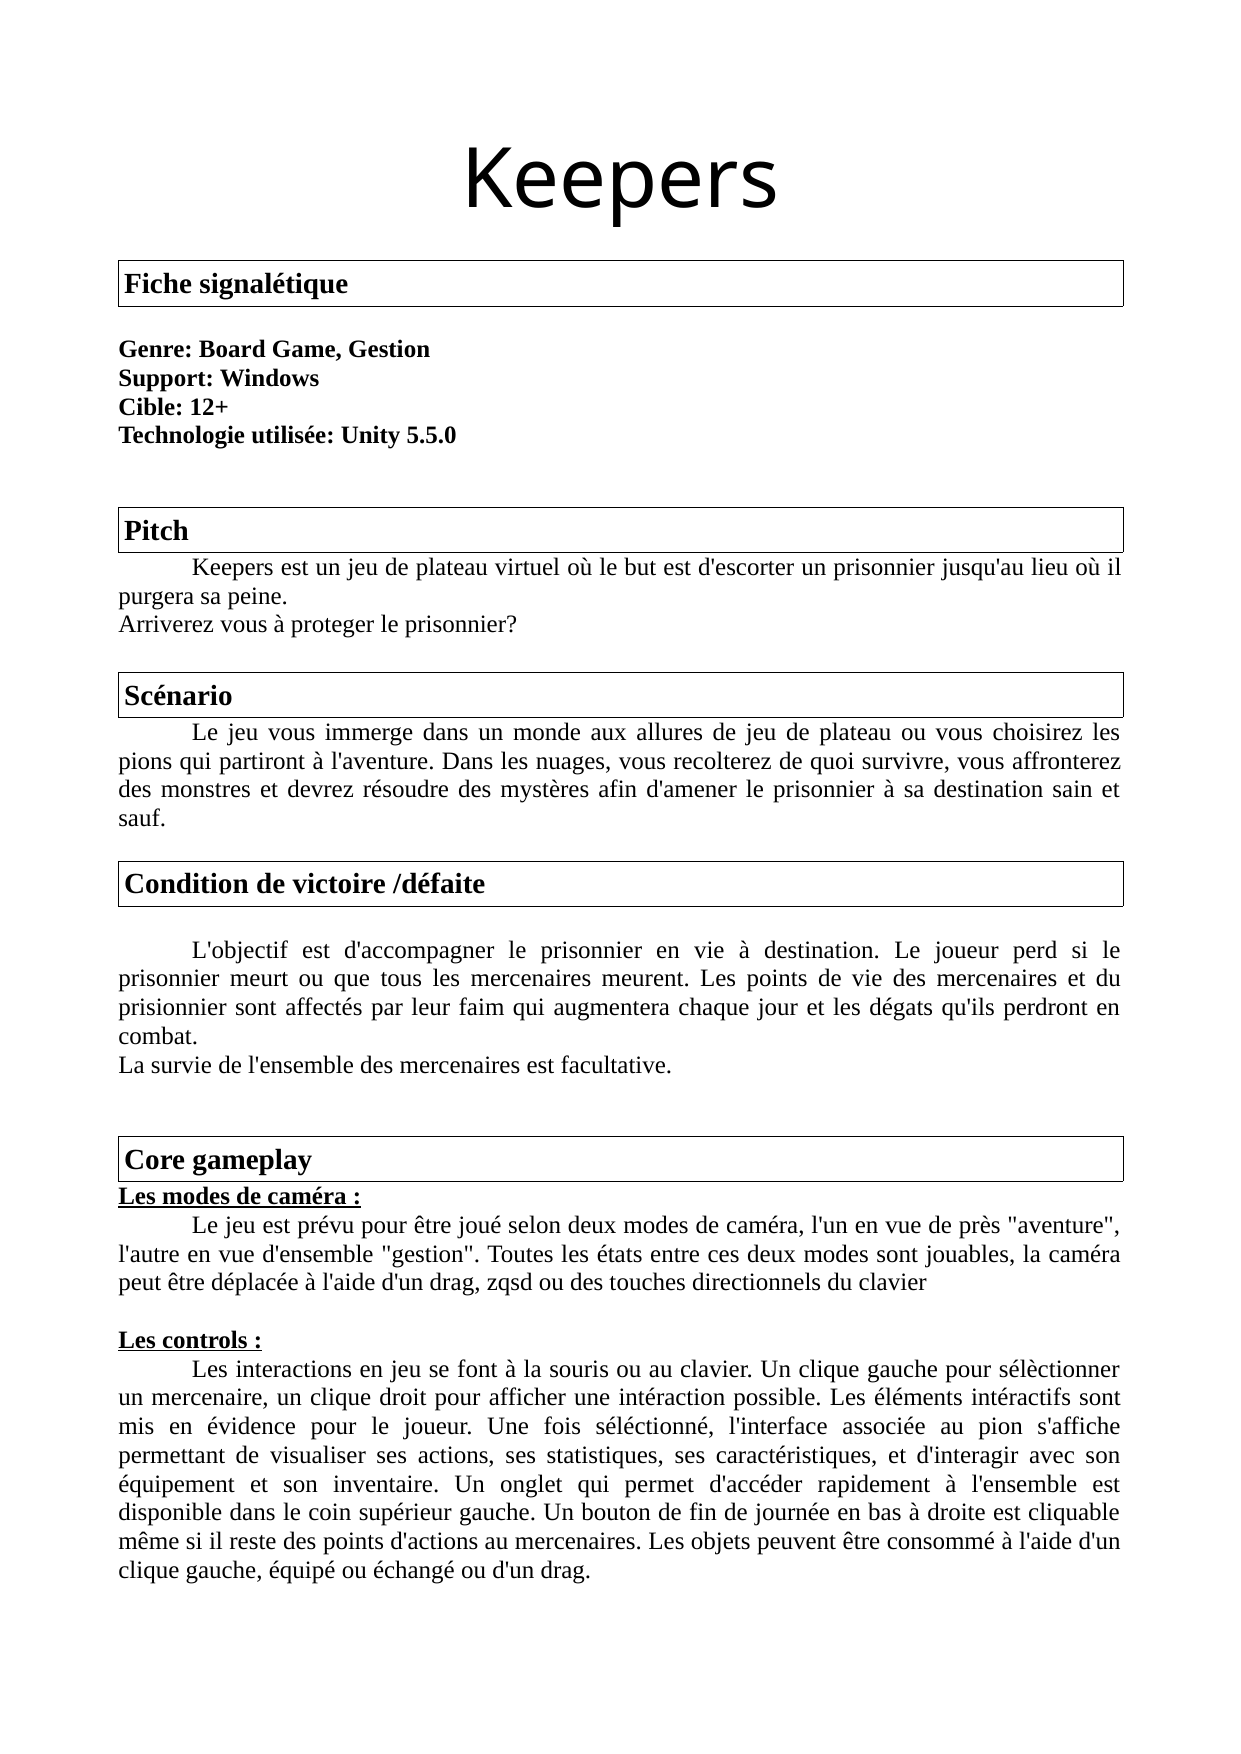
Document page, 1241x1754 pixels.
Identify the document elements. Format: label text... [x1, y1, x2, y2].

text Le jeu est prévu pour être joué selon deux modes de caméra, l'un en vue de près "aventure", l'autre en vue d'ensemble "gestion". Toutes les états entre ces deux modes sont jouables, la caméra peut être déplacée à l'aide d'un drag, zqsd ou des touches directionnels du clavier [118, 1210, 1122, 1296]
table_header Fiche signalétique [119, 261, 1123, 306]
text Le jeu vous immerge dans un monde aux allures de jeu de plateau ou vous choisirez les pions qui partiront à l'aventure. Dans les nuages, vous recolterez de quoi survivre, vous affronterez des monstres et devrez résoudre des mystères afin d'amener le prisonnier à sa destination sain et sauf. [118, 718, 1122, 832]
table_header Core gameplay [119, 1137, 1123, 1181]
text Keepers [118, 118, 1122, 232]
text L'objectif est d'accompagner le prisonnier en vie à destination. Le joueur perd si le prisonnier meurt ou que tous les mercenaires meurent. Les points de vie des mercenaires et du prisionnier sont affectés par leur faim qui augmentera chaque jour et les dégats qu'ils perdront en combat. [118, 935, 1122, 1050]
table_header Pitch [119, 508, 1123, 552]
text Arriverez vous à proteger le prisonnier? [118, 609, 1122, 638]
text Technologie utilisée: Unity 5.5.0 [118, 421, 1122, 449]
text Support: Windows [118, 363, 1122, 392]
text Genre: Board Game, Gestion [118, 334, 1122, 363]
text Les modes de caméra : [118, 1182, 1122, 1210]
text Cible: 12+ [118, 392, 1122, 421]
table_header Scénario [119, 673, 1123, 717]
table_header Condition de victoire /défaite [119, 862, 1123, 906]
text Les interactions en jeu se font à la souris ou au clavier. Un clique gauche pour sélèctionner un mercenaire, un clique droit pour afficher une intéraction possible. Les éléments intéractifs sont mis en évidence pour le joueur. Une fois séléctionné, l'interface associée au pion s'affiche permettant de visualiser ses actions, ses statistiques, ses caractéristiques, et d'interagir avec son équipement et son inventaire. Un onglet qui permet d'accéder rapidement à l'ensemble est disponible dans le coin supérieur gauche. Un bouton de fin de journée en bas à droite est cliquable même si il reste des points d'actions au mercenaires. Les objets peuvent être consommé à l'aide d'un clique gauche, équipé ou échangé ou d'un drag. [118, 1354, 1122, 1584]
text La survie de l'ensemble des mercenaires est facultative. [118, 1050, 1122, 1078]
text Les controls : [118, 1325, 1122, 1354]
text Keepers est un jeu de plateau virtuel où le but est d'escorter un prisonnier jusqu'au lieu où il purgera sa peine. [118, 553, 1122, 609]
